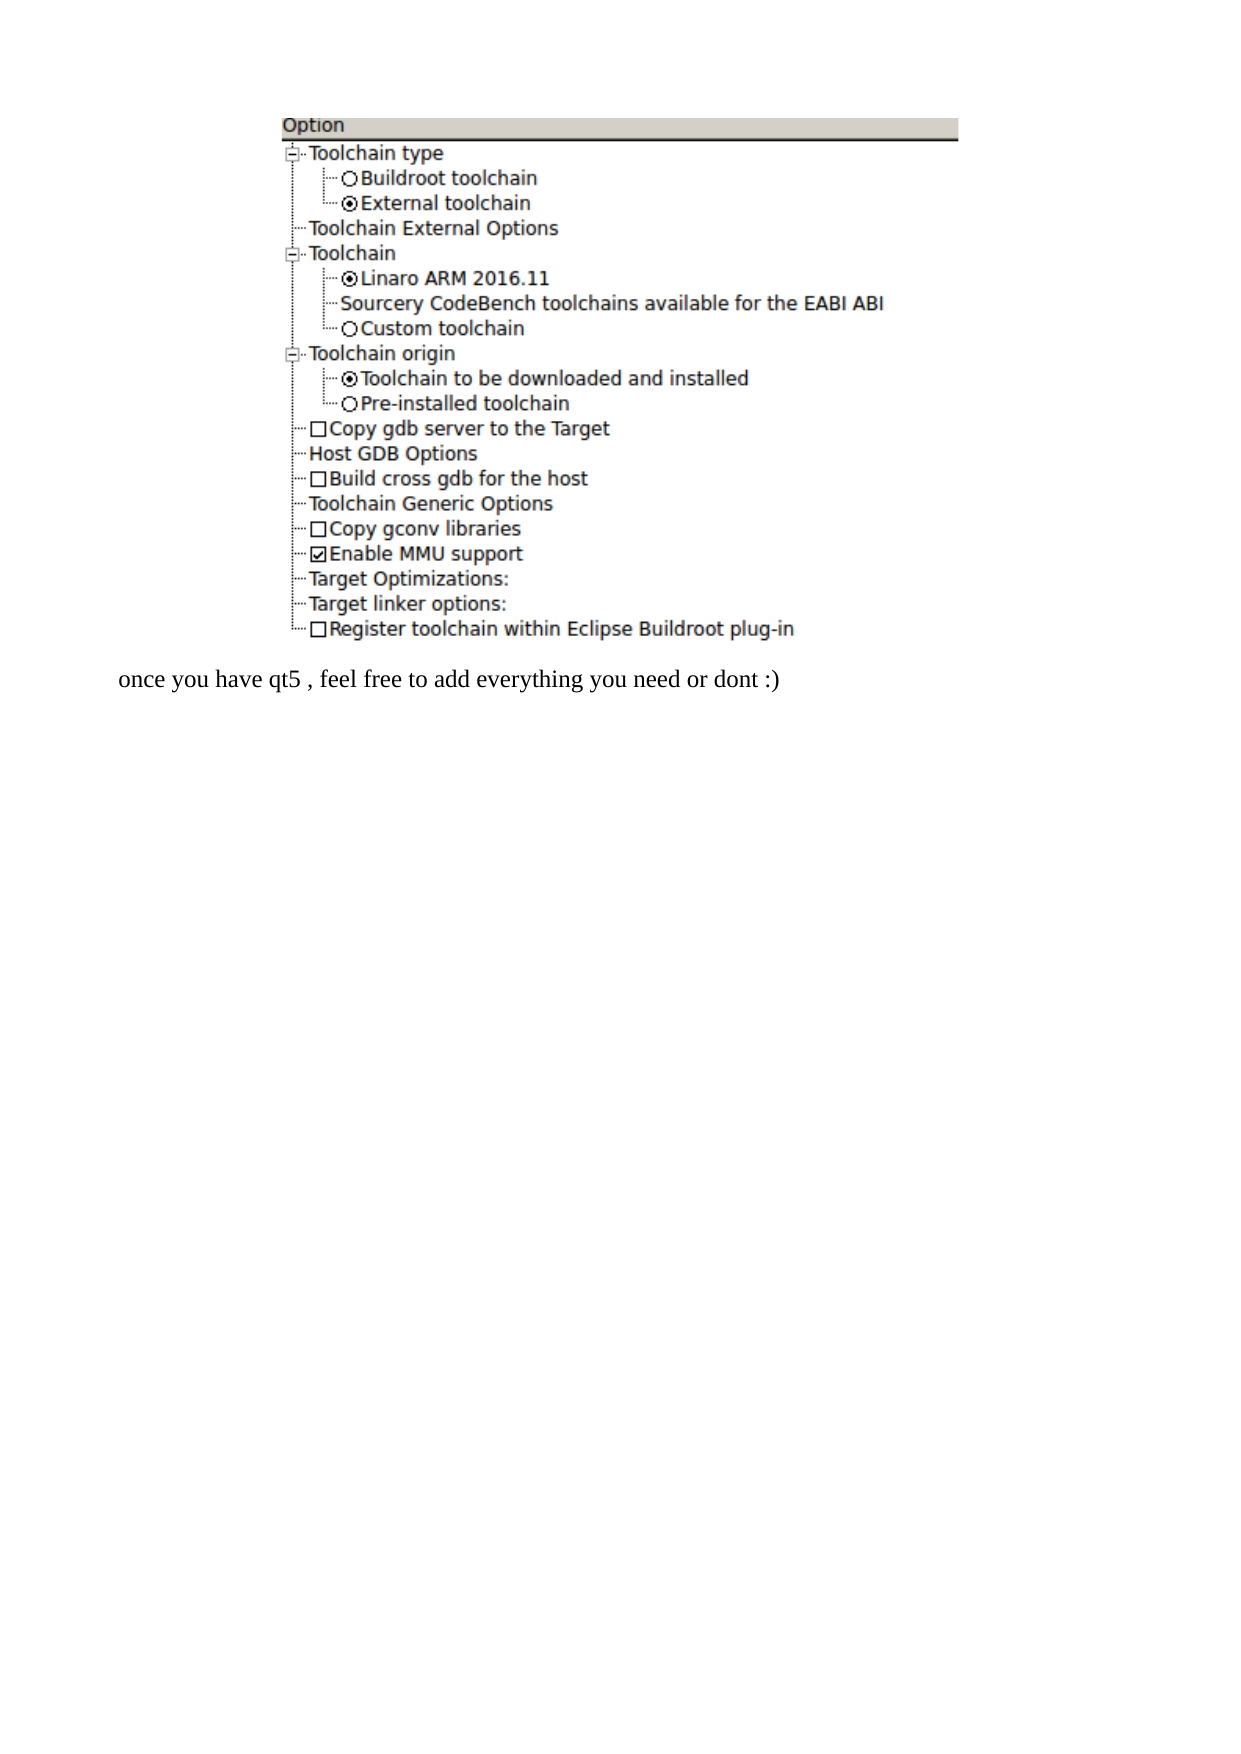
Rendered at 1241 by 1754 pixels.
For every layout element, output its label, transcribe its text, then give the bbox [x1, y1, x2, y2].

picture [281, 118, 959, 661]
text once you have qt5 , feel free to add everything you need or dont :) [118, 664, 1122, 693]
